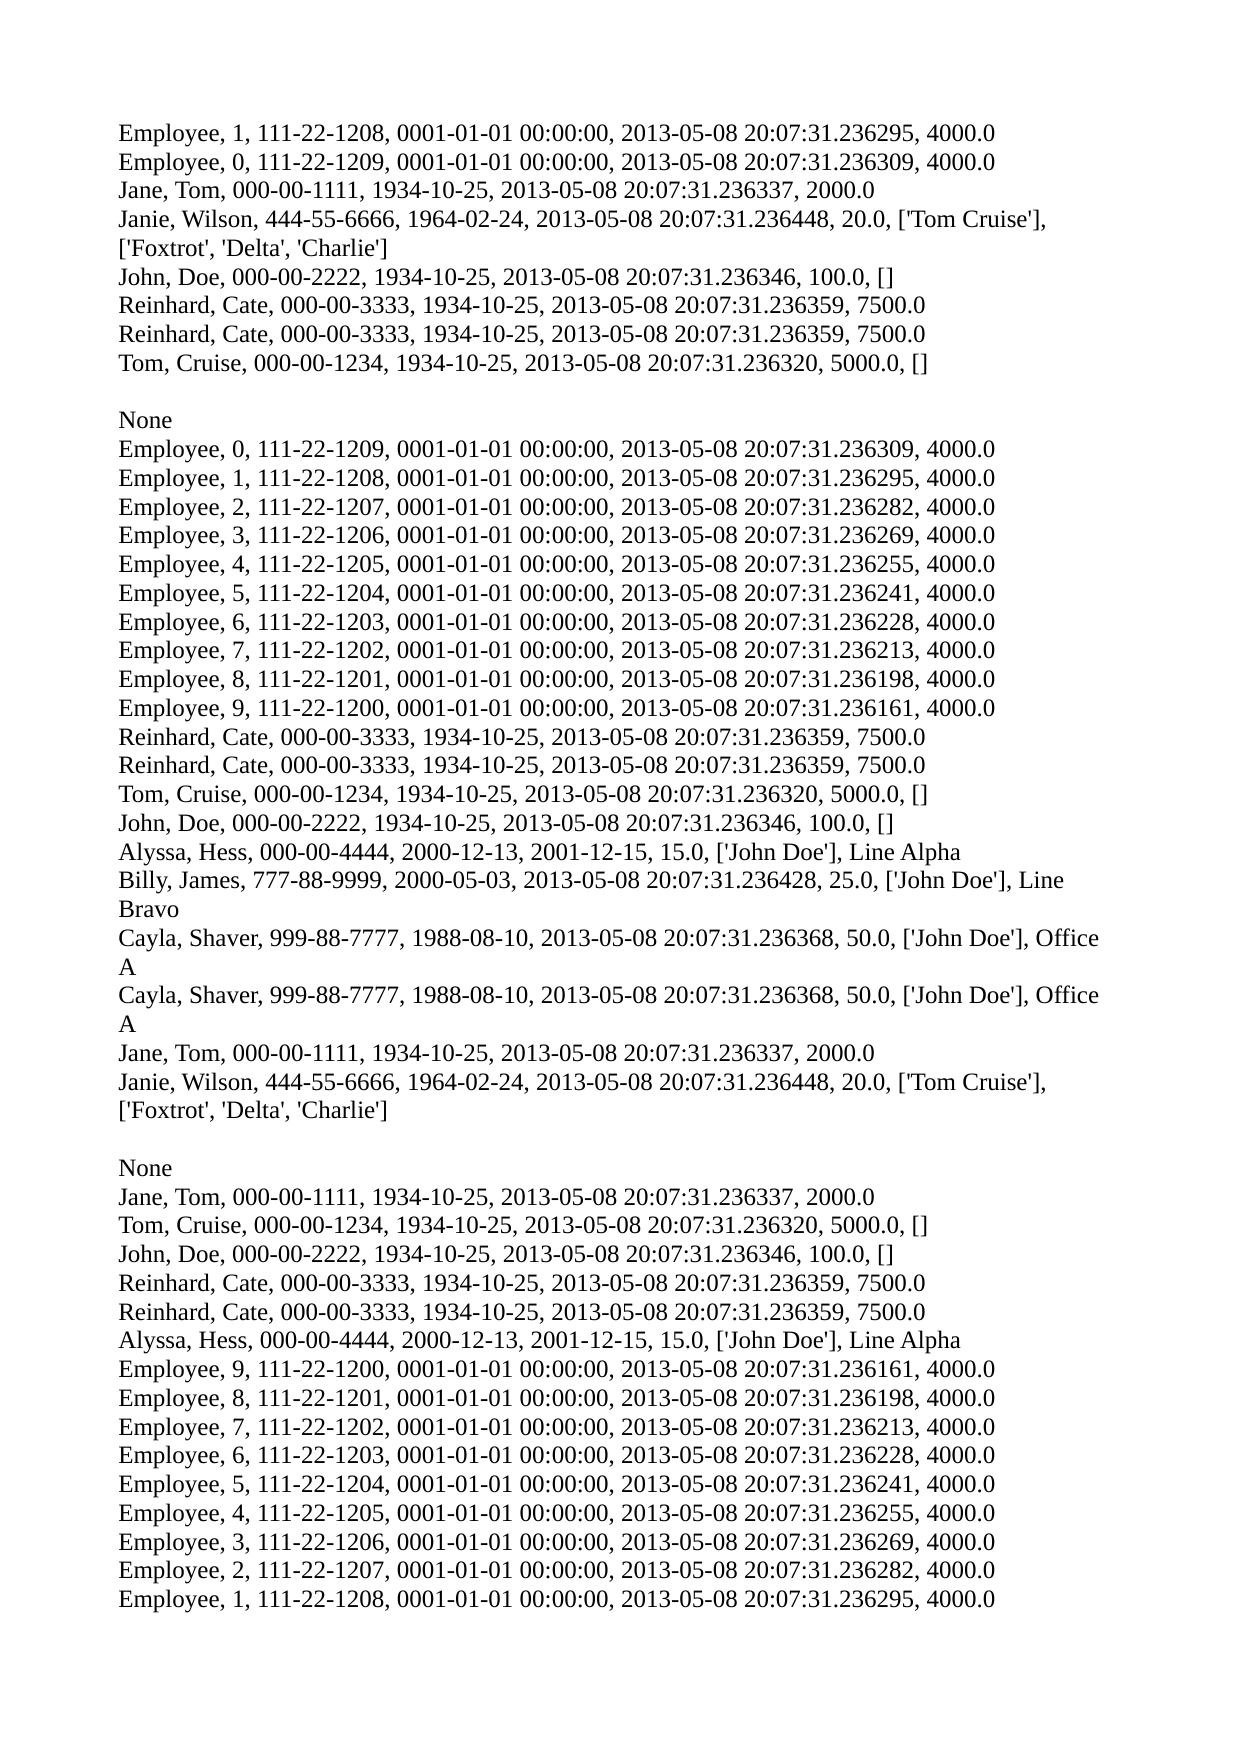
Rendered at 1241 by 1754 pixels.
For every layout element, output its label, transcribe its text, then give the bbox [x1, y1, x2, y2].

text John, Doe, 000-00-2222, 1934-10-25, 2013-05-08 20:07:31.236346, 100.0, [] [118, 808, 1122, 837]
text John, Doe, 000-00-2222, 1934-10-25, 2013-05-08 20:07:31.236346, 100.0, [] [118, 262, 1122, 291]
text Employee, 7, 111-22-1202, 0001-01-01 00:00:00, 2013-05-08 20:07:31.236213, 4000.0 [118, 1412, 1122, 1441]
text Reinhard, Cate, 000-00-3333, 1934-10-25, 2013-05-08 20:07:31.236359, 7500.0 [118, 722, 1122, 751]
text None [118, 1153, 1122, 1182]
text Cayla, Shaver, 999-88-7777, 1988-08-10, 2013-05-08 20:07:31.236368, 50.0, ['John Doe'], Office A [118, 923, 1122, 981]
text Alyssa, Hess, 000-00-4444, 2000-12-13, 2001-12-15, 15.0, ['John Doe'], Line Alpha [118, 1326, 1122, 1354]
text Employee, 1, 111-22-1208, 0001-01-01 00:00:00, 2013-05-08 20:07:31.236295, 4000.0 [118, 1584, 1122, 1613]
text Tom, Cruise, 000-00-1234, 1934-10-25, 2013-05-08 20:07:31.236320, 5000.0, [] [118, 779, 1122, 808]
text Janie, Wilson, 444-55-6666, 1964-02-24, 2013-05-08 20:07:31.236448, 20.0, ['Tom Cruise'], ['Foxtrot', 'Delta', 'Charlie'] [118, 1067, 1122, 1124]
text Employee, 2, 111-22-1207, 0001-01-01 00:00:00, 2013-05-08 20:07:31.236282, 4000.0 [118, 492, 1122, 521]
text Employee, 1, 111-22-1208, 0001-01-01 00:00:00, 2013-05-08 20:07:31.236295, 4000.0 [118, 118, 1122, 147]
text Employee, 5, 111-22-1204, 0001-01-01 00:00:00, 2013-05-08 20:07:31.236241, 4000.0 [118, 578, 1122, 607]
text Jane, Tom, 000-00-1111, 1934-10-25, 2013-05-08 20:07:31.236337, 2000.0 [118, 1038, 1122, 1067]
text Employee, 7, 111-22-1202, 0001-01-01 00:00:00, 2013-05-08 20:07:31.236213, 4000.0 [118, 636, 1122, 664]
text Employee, 6, 111-22-1203, 0001-01-01 00:00:00, 2013-05-08 20:07:31.236228, 4000.0 [118, 607, 1122, 636]
text Tom, Cruise, 000-00-1234, 1934-10-25, 2013-05-08 20:07:31.236320, 5000.0, [] [118, 348, 1122, 377]
text Billy, James, 777-88-9999, 2000-05-03, 2013-05-08 20:07:31.236428, 25.0, ['John Doe'], Line Bravo [118, 866, 1122, 923]
text Employee, 0, 111-22-1209, 0001-01-01 00:00:00, 2013-05-08 20:07:31.236309, 4000.0 [118, 434, 1122, 463]
text Employee, 8, 111-22-1201, 0001-01-01 00:00:00, 2013-05-08 20:07:31.236198, 4000.0 [118, 664, 1122, 693]
text Cayla, Shaver, 999-88-7777, 1988-08-10, 2013-05-08 20:07:31.236368, 50.0, ['John Doe'], Office A [118, 981, 1122, 1038]
text Employee, 6, 111-22-1203, 0001-01-01 00:00:00, 2013-05-08 20:07:31.236228, 4000.0 [118, 1441, 1122, 1469]
text Employee, 5, 111-22-1204, 0001-01-01 00:00:00, 2013-05-08 20:07:31.236241, 4000.0 [118, 1469, 1122, 1498]
text Tom, Cruise, 000-00-1234, 1934-10-25, 2013-05-08 20:07:31.236320, 5000.0, [] [118, 1211, 1122, 1239]
text Employee, 9, 111-22-1200, 0001-01-01 00:00:00, 2013-05-08 20:07:31.236161, 4000.0 [118, 1354, 1122, 1383]
text Reinhard, Cate, 000-00-3333, 1934-10-25, 2013-05-08 20:07:31.236359, 7500.0 [118, 291, 1122, 319]
text John, Doe, 000-00-2222, 1934-10-25, 2013-05-08 20:07:31.236346, 100.0, [] [118, 1239, 1122, 1268]
text Employee, 4, 111-22-1205, 0001-01-01 00:00:00, 2013-05-08 20:07:31.236255, 4000.0 [118, 1498, 1122, 1527]
text Employee, 2, 111-22-1207, 0001-01-01 00:00:00, 2013-05-08 20:07:31.236282, 4000.0 [118, 1556, 1122, 1584]
text Employee, 0, 111-22-1209, 0001-01-01 00:00:00, 2013-05-08 20:07:31.236309, 4000.0 [118, 147, 1122, 176]
text Alyssa, Hess, 000-00-4444, 2000-12-13, 2001-12-15, 15.0, ['John Doe'], Line Alpha [118, 837, 1122, 866]
text Janie, Wilson, 444-55-6666, 1964-02-24, 2013-05-08 20:07:31.236448, 20.0, ['Tom Cruise'], ['Foxtrot', 'Delta', 'Charlie'] [118, 204, 1122, 262]
text Employee, 8, 111-22-1201, 0001-01-01 00:00:00, 2013-05-08 20:07:31.236198, 4000.0 [118, 1383, 1122, 1412]
text Employee, 4, 111-22-1205, 0001-01-01 00:00:00, 2013-05-08 20:07:31.236255, 4000.0 [118, 549, 1122, 578]
text Jane, Tom, 000-00-1111, 1934-10-25, 2013-05-08 20:07:31.236337, 2000.0 [118, 176, 1122, 204]
text Reinhard, Cate, 000-00-3333, 1934-10-25, 2013-05-08 20:07:31.236359, 7500.0 [118, 1268, 1122, 1297]
text None [118, 406, 1122, 434]
text Jane, Tom, 000-00-1111, 1934-10-25, 2013-05-08 20:07:31.236337, 2000.0 [118, 1182, 1122, 1211]
text Reinhard, Cate, 000-00-3333, 1934-10-25, 2013-05-08 20:07:31.236359, 7500.0 [118, 751, 1122, 779]
text Employee, 9, 111-22-1200, 0001-01-01 00:00:00, 2013-05-08 20:07:31.236161, 4000.0 [118, 693, 1122, 722]
text Employee, 3, 111-22-1206, 0001-01-01 00:00:00, 2013-05-08 20:07:31.236269, 4000.0 [118, 1527, 1122, 1556]
text Employee, 3, 111-22-1206, 0001-01-01 00:00:00, 2013-05-08 20:07:31.236269, 4000.0 [118, 521, 1122, 549]
text Reinhard, Cate, 000-00-3333, 1934-10-25, 2013-05-08 20:07:31.236359, 7500.0 [118, 319, 1122, 348]
text Employee, 1, 111-22-1208, 0001-01-01 00:00:00, 2013-05-08 20:07:31.236295, 4000.0 [118, 463, 1122, 492]
text Reinhard, Cate, 000-00-3333, 1934-10-25, 2013-05-08 20:07:31.236359, 7500.0 [118, 1297, 1122, 1326]
